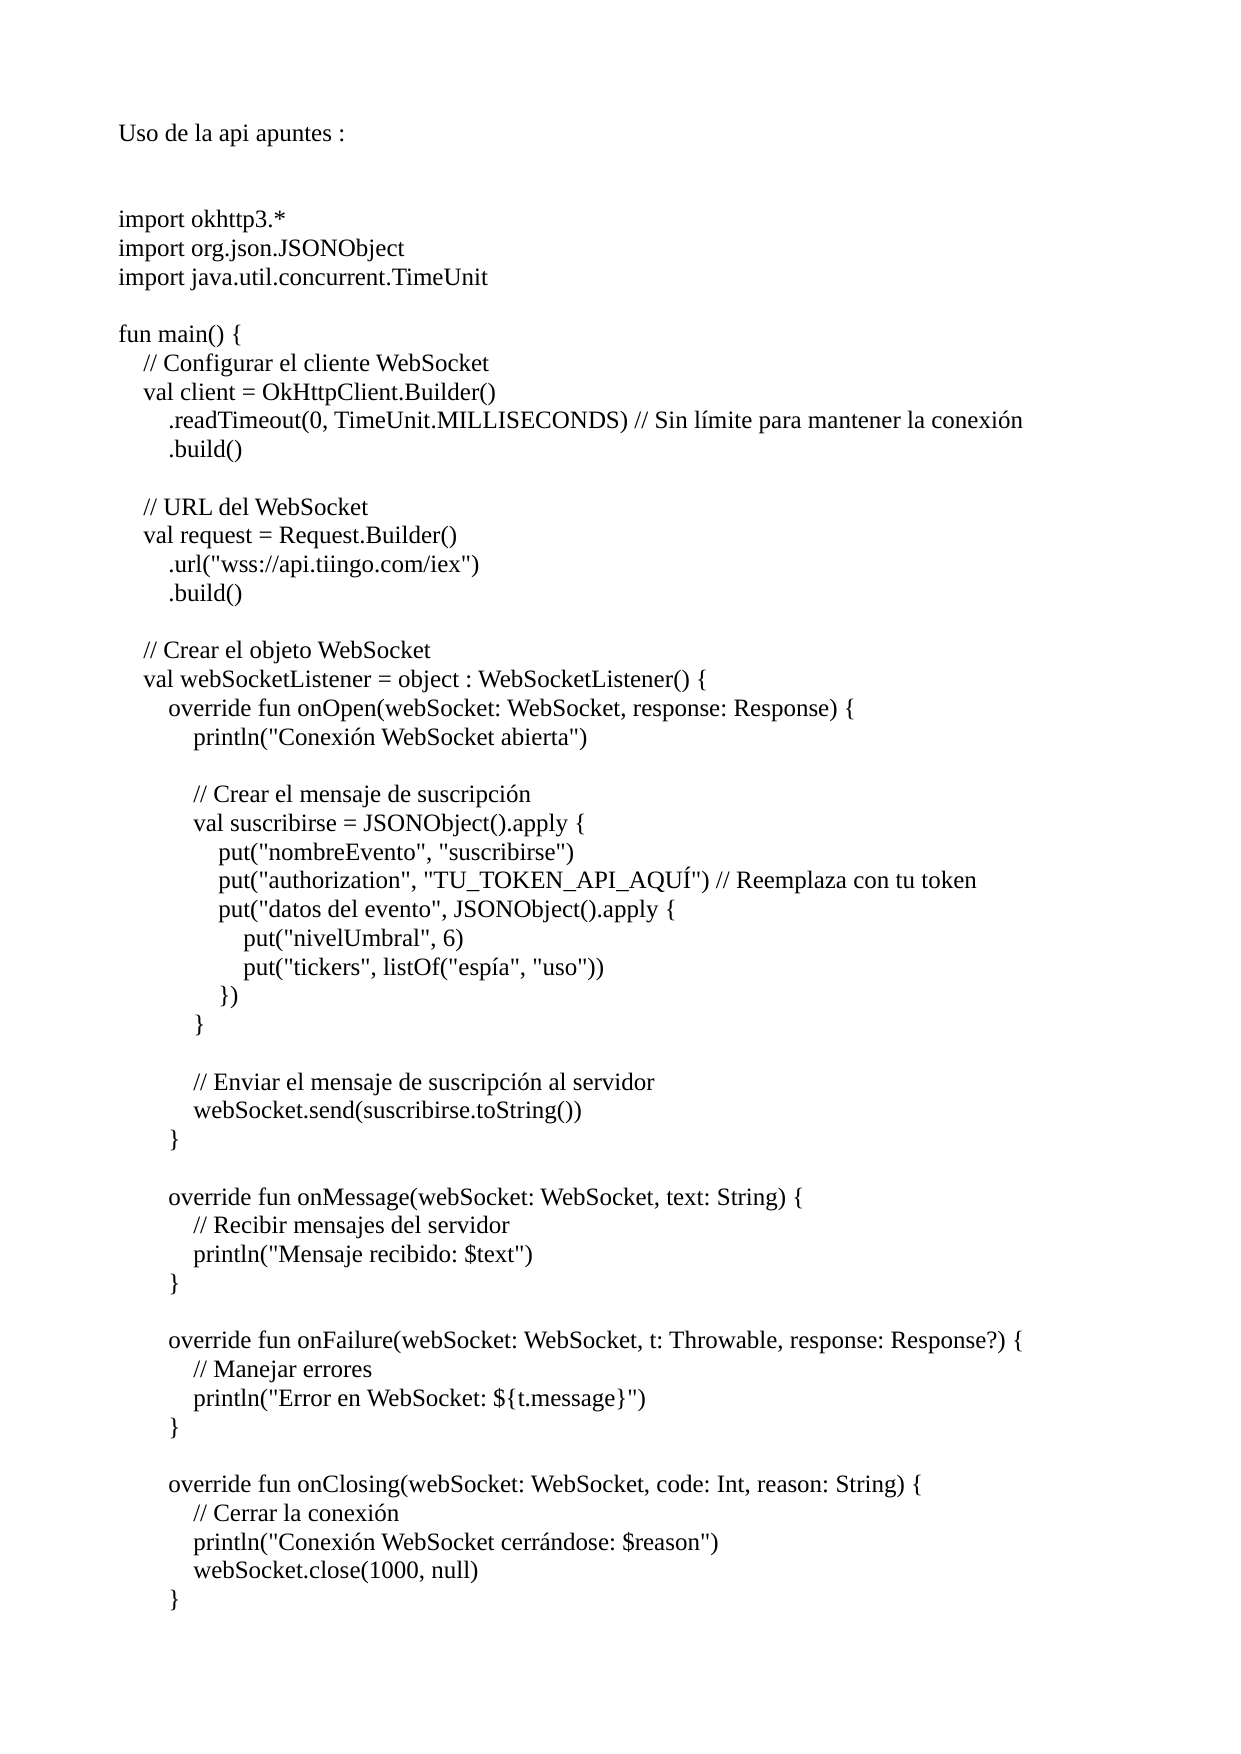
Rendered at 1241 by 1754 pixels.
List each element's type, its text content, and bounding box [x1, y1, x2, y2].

text .readTimeout(0, TimeUnit.MILLISECONDS) // Sin límite para mantener la conexión [118, 406, 1122, 434]
text Uso de la api apuntes : [118, 118, 1122, 147]
text override fun onOpen(webSocket: WebSocket, response: Response) { [118, 693, 1122, 722]
text } [118, 1412, 1122, 1441]
text // Recibir mensajes del servidor [118, 1211, 1122, 1239]
text println("Conexión WebSocket abierta") [118, 722, 1122, 751]
text .url("wss://api.tiingo.com/iex") [118, 549, 1122, 578]
text } [118, 1124, 1122, 1153]
text put("tickers", listOf("espía", "uso")) [118, 952, 1122, 981]
text } [118, 1268, 1122, 1297]
text put("nivelUmbral", 6) [118, 923, 1122, 952]
text .build() [118, 578, 1122, 607]
text // Configurar el cliente WebSocket [118, 348, 1122, 377]
text } [118, 1009, 1122, 1038]
text override fun onClosing(webSocket: WebSocket, code: Int, reason: String) { [118, 1469, 1122, 1498]
text // Crear el objeto WebSocket [118, 636, 1122, 664]
text } [118, 1584, 1122, 1613]
text put("datos del evento", JSONObject().apply { [118, 894, 1122, 923]
text override fun onMessage(webSocket: WebSocket, text: String) { [118, 1182, 1122, 1211]
text import okhttp3.* [118, 204, 1122, 233]
text override fun onFailure(webSocket: WebSocket, t: Throwable, response: Response?) { [118, 1326, 1122, 1354]
text }) [118, 981, 1122, 1009]
text // Enviar el mensaje de suscripción al servidor [118, 1067, 1122, 1096]
text // URL del WebSocket [118, 492, 1122, 521]
text // Crear el mensaje de suscripción [118, 779, 1122, 808]
text // Cerrar la conexión [118, 1498, 1122, 1527]
text val client = OkHttpClient.Builder() [118, 377, 1122, 406]
text put("nombreEvento", "suscribirse") [118, 837, 1122, 866]
text println("Conexión WebSocket cerrándose: $reason") [118, 1527, 1122, 1556]
text val suscribirse = JSONObject().apply { [118, 808, 1122, 837]
text import java.util.concurrent.TimeUnit [118, 262, 1122, 291]
text webSocket.close(1000, null) [118, 1556, 1122, 1584]
text println("Mensaje recibido: $text") [118, 1239, 1122, 1268]
text val webSocketListener = object : WebSocketListener() { [118, 664, 1122, 693]
text import org.json.JSONObject [118, 233, 1122, 262]
text put("authorization", "TU_TOKEN_API_AQUÍ") // Reemplaza con tu token [118, 866, 1122, 894]
text webSocket.send(suscribirse.toString()) [118, 1096, 1122, 1124]
text fun main() { [118, 319, 1122, 348]
text // Manejar errores [118, 1354, 1122, 1383]
text val request = Request.Builder() [118, 521, 1122, 549]
text println("Error en WebSocket: ${t.message}") [118, 1383, 1122, 1412]
text .build() [118, 434, 1122, 463]
